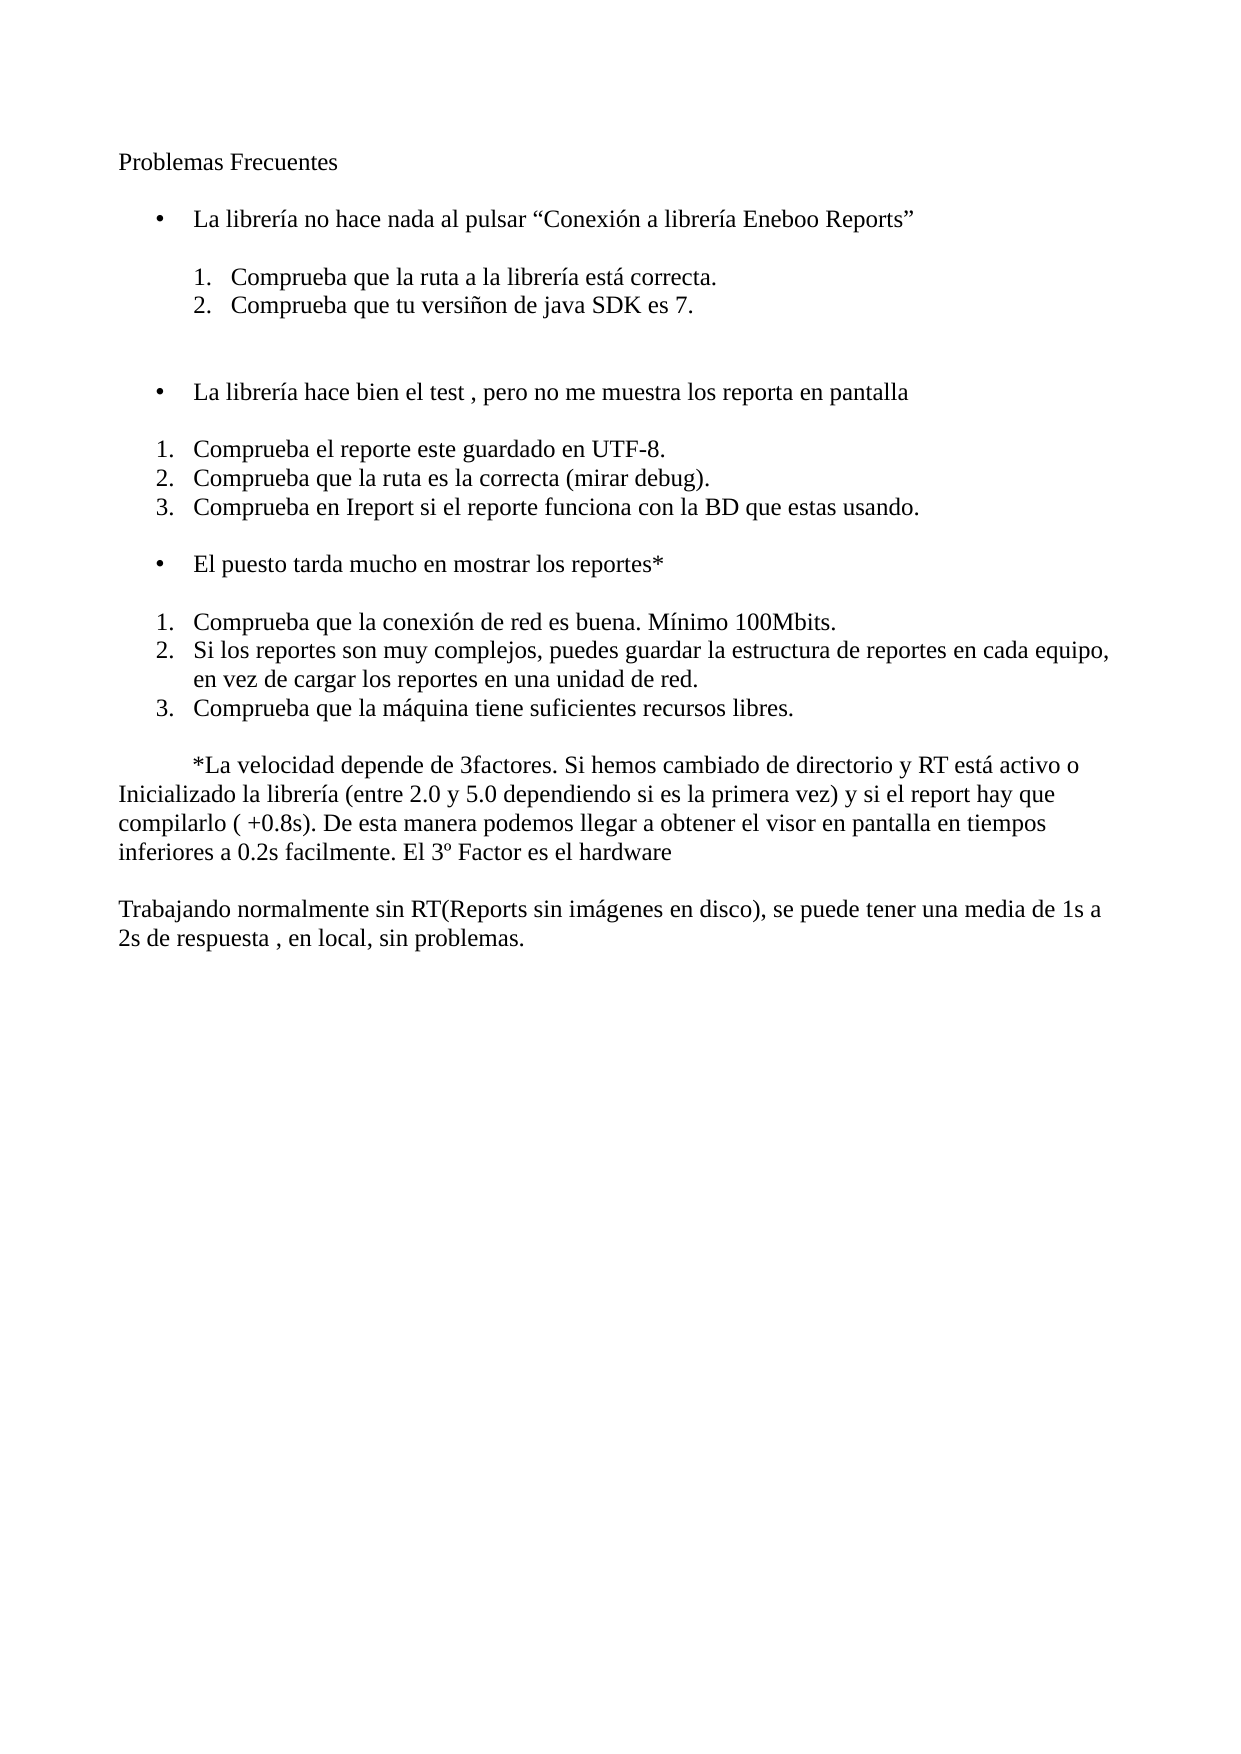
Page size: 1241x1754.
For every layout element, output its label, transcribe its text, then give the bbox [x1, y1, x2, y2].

list El puesto tarda mucho en mostrar los reportes* [156, 549, 1122, 578]
list La librería no hace nada al pulsar “Conexión a librería Eneboo Reports” [156, 204, 1122, 233]
text Problemas Frecuentes [118, 147, 1122, 176]
text Trabajando normalmente sin RT(Reports sin imágenes en disco), se puede tener una media de 1s a 2s de respuesta , en local, sin problemas. [118, 894, 1122, 952]
list Comprueba que la conexión de red es buena. Mínimo 100Mbits. [156, 607, 1122, 636]
list La librería hace bien el test , pero no me muestra los reporta en pantalla [156, 377, 1122, 406]
list Comprueba el reporte este guardado en UTF-8. [156, 434, 1122, 463]
text *La velocidad depende de 3factores. Si hemos cambiado de directorio y RT está activo o Inicializado la librería (entre 2.0 y 5.0 dependiendo si es la primera vez) y si el report hay que compilarlo ( +0.8s). De esta manera podemos llegar a obtener el visor en pantalla en tiempos inferiores a 0.2s facilmente. El 3º Factor es el hardware [118, 751, 1122, 866]
list Comprueba que la máquina tiene suficientes recursos libres. [156, 693, 1122, 722]
list Comprueba en Ireport si el reporte funciona con la BD que estas usando. [156, 492, 1122, 521]
list Comprueba que tu versiñon de java SDK es 7. [193, 291, 1122, 319]
list Comprueba que la ruta a la librería está correcta. [193, 262, 1122, 291]
list Comprueba que la ruta es la correcta (mirar debug). [156, 463, 1122, 492]
list Si los reportes son muy complejos, puedes guardar la estructura de reportes en cada equipo, en vez de cargar los reportes en una unidad de red. [156, 636, 1122, 693]
